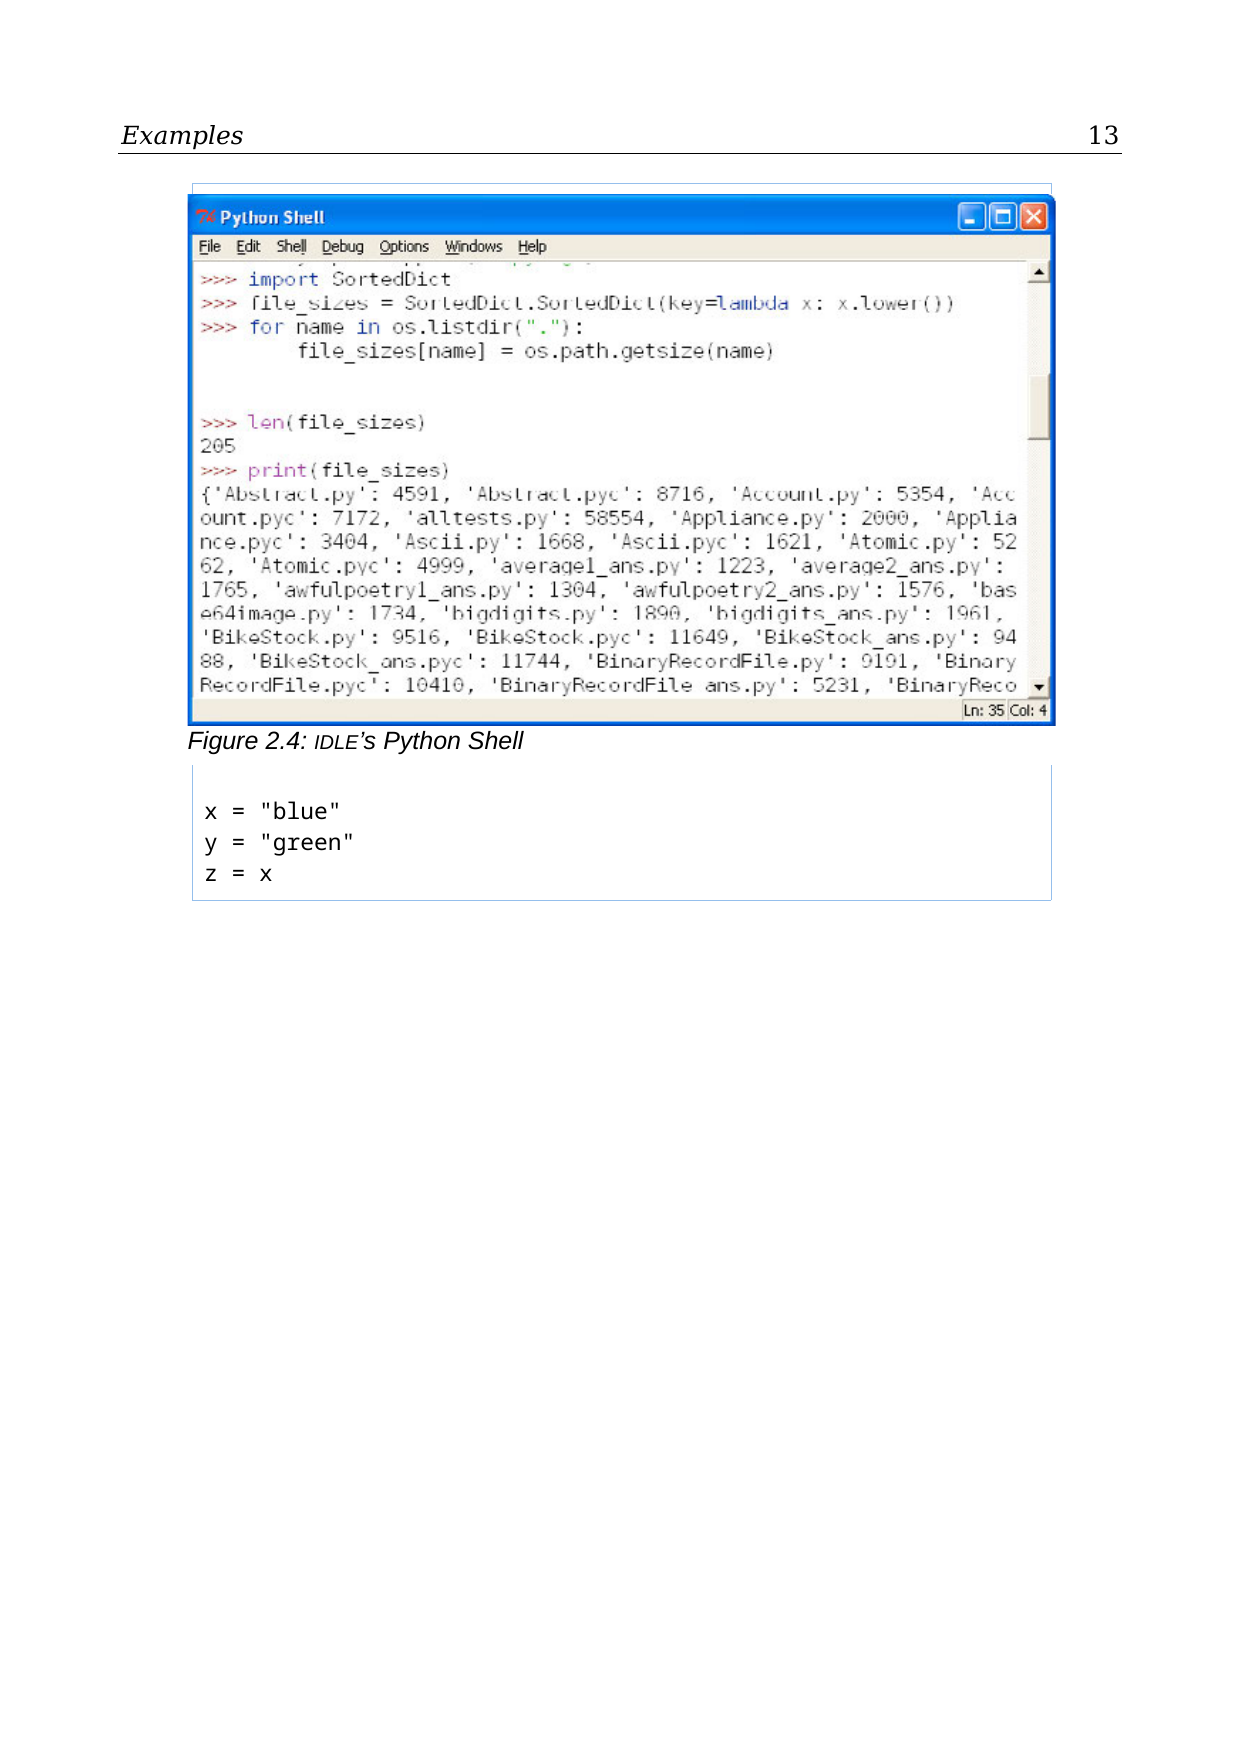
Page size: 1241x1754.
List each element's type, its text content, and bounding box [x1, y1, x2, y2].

text Figure 2.4: idle’s Python Shell [187, 726, 1056, 755]
text [193, 184, 1051, 194]
text y = "green" [193, 814, 1051, 845]
picture [187, 194, 1056, 726]
text x = "blue" [187, 755, 1056, 814]
text z = x [193, 845, 1051, 900]
